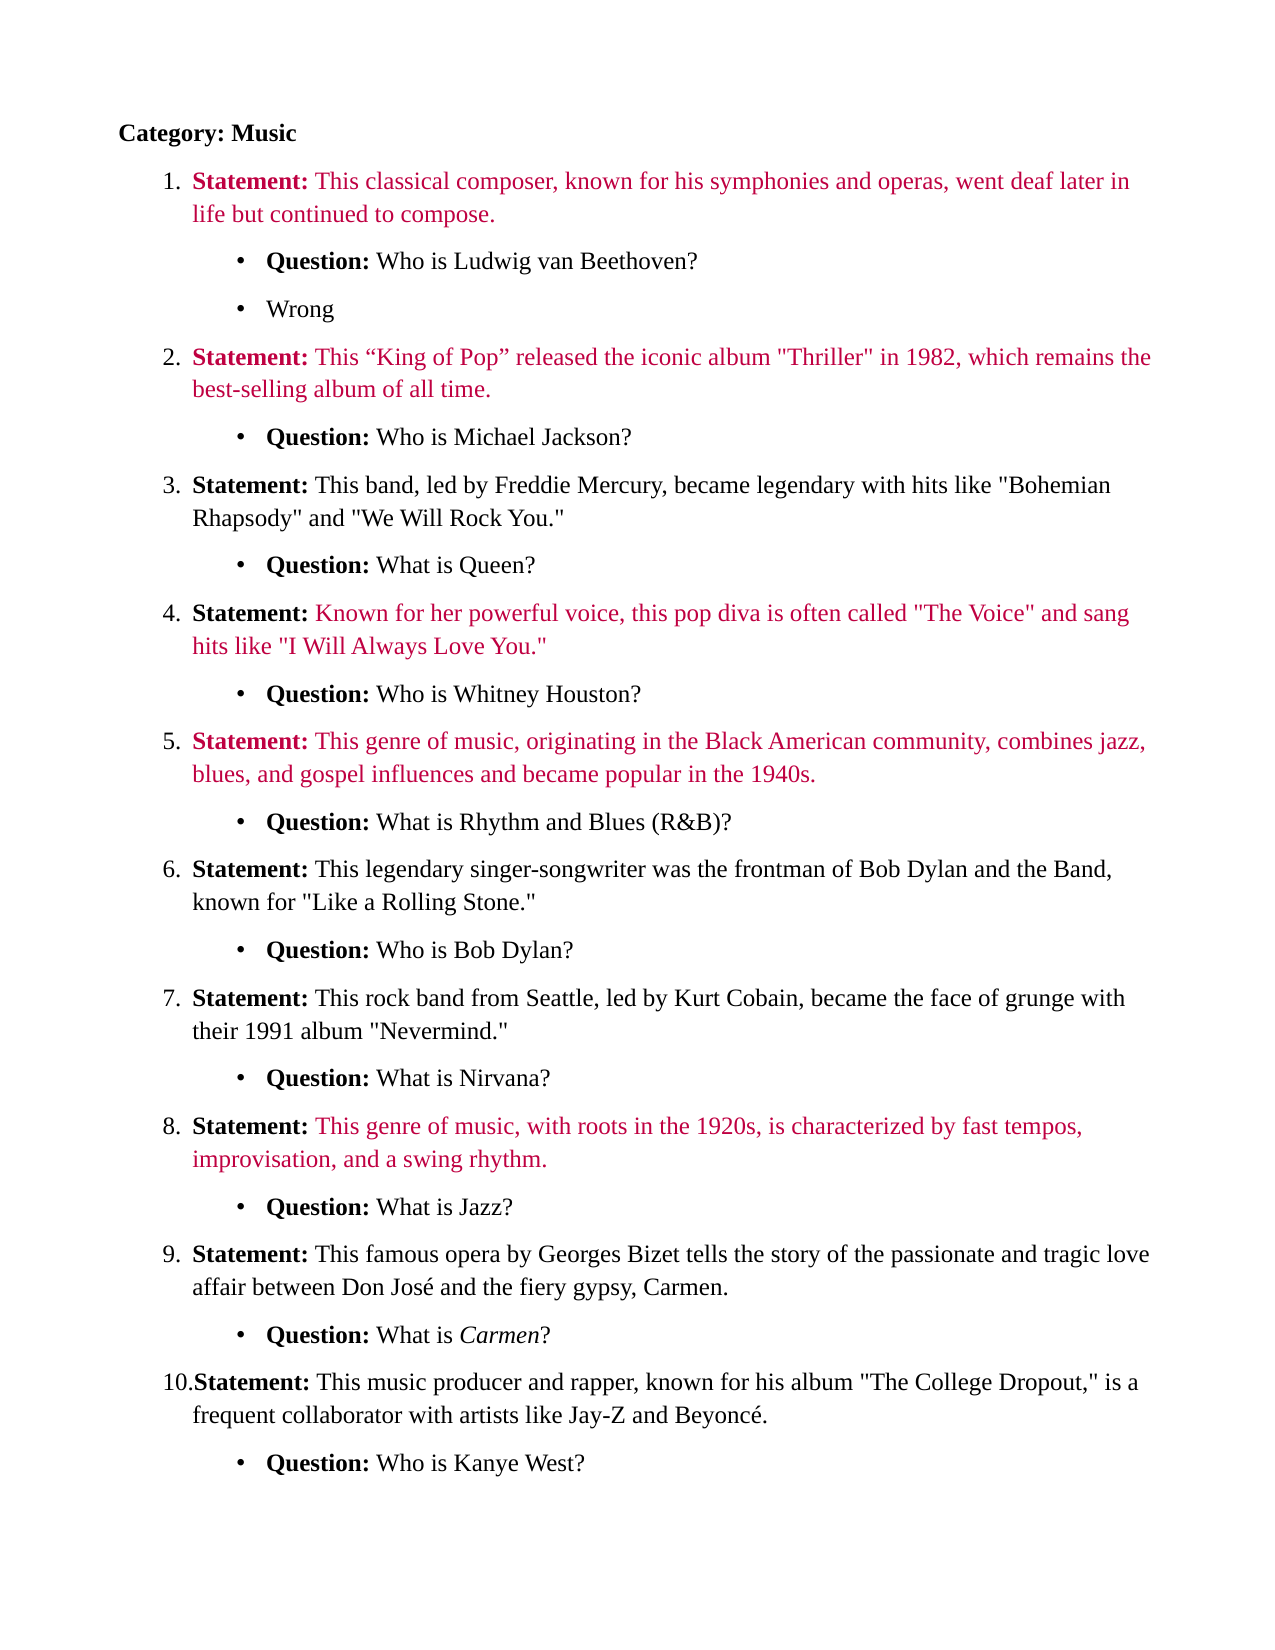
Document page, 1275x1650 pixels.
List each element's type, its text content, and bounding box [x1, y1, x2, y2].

list Statement: This genre of music, originating in the Black American community, combines jazz, blues, and gospel influences and became popular in the 1940s. [162, 726, 1157, 788]
list Statement: This famous opera by Georges Bizet tells the story of the passionate and tragic love affair between Don José and the fiery gypsy, Carmen. [162, 1239, 1157, 1301]
text Category: Music [118, 118, 1157, 147]
list Question: Who is Kanye West? [236, 1448, 1157, 1477]
list Question: What is Carmen? [236, 1320, 1157, 1348]
list Question: Who is Bob Dylan? [236, 935, 1157, 964]
list Statement: This music producer and rapper, known for his album "The College Dropout," is a frequent collaborator with artists like Jay-Z and Beyoncé. [162, 1367, 1157, 1429]
list Statement: This band, led by Freddie Mercury, became legendary with hits like "Bohemian Rhapsody" and "We Will Rock You." [162, 470, 1157, 532]
list Question: What is Queen? [236, 550, 1157, 579]
list Question: Who is Ludwig van Beethoven? [236, 246, 1157, 275]
list Wrong [236, 294, 1157, 323]
list Statement: This legendary singer-songwriter was the frontman of Bob Dylan and the Band, known for "Like a Rolling Stone." [162, 854, 1157, 916]
list Question: Who is Michael Jackson? [236, 422, 1157, 451]
list Statement: Known for her powerful voice, this pop diva is often called "The Voice" and sang hits like "I Will Always Love You." [162, 598, 1157, 660]
list Statement: This “King of Pop” released the iconic album "Thriller" in 1982, which remains the best-selling album of all time. [162, 342, 1157, 403]
list Question: What is Rhythm and Blues (R&B)? [236, 807, 1157, 836]
list Statement: This rock band from Seattle, led by Kurt Cobain, became the face of grunge with their 1991 album "Nevermind." [162, 983, 1157, 1044]
list Question: What is Jazz? [236, 1192, 1157, 1220]
list Statement: This genre of music, with roots in the 1920s, is characterized by fast tempos, improvisation, and a swing rhythm. [162, 1111, 1157, 1173]
list Question: Who is Whitney Houston? [236, 679, 1157, 707]
list Statement: This classical composer, known for his symphonies and operas, went deaf later in life but continued to compose. [162, 166, 1157, 227]
list Question: What is Nirvana? [236, 1063, 1157, 1092]
